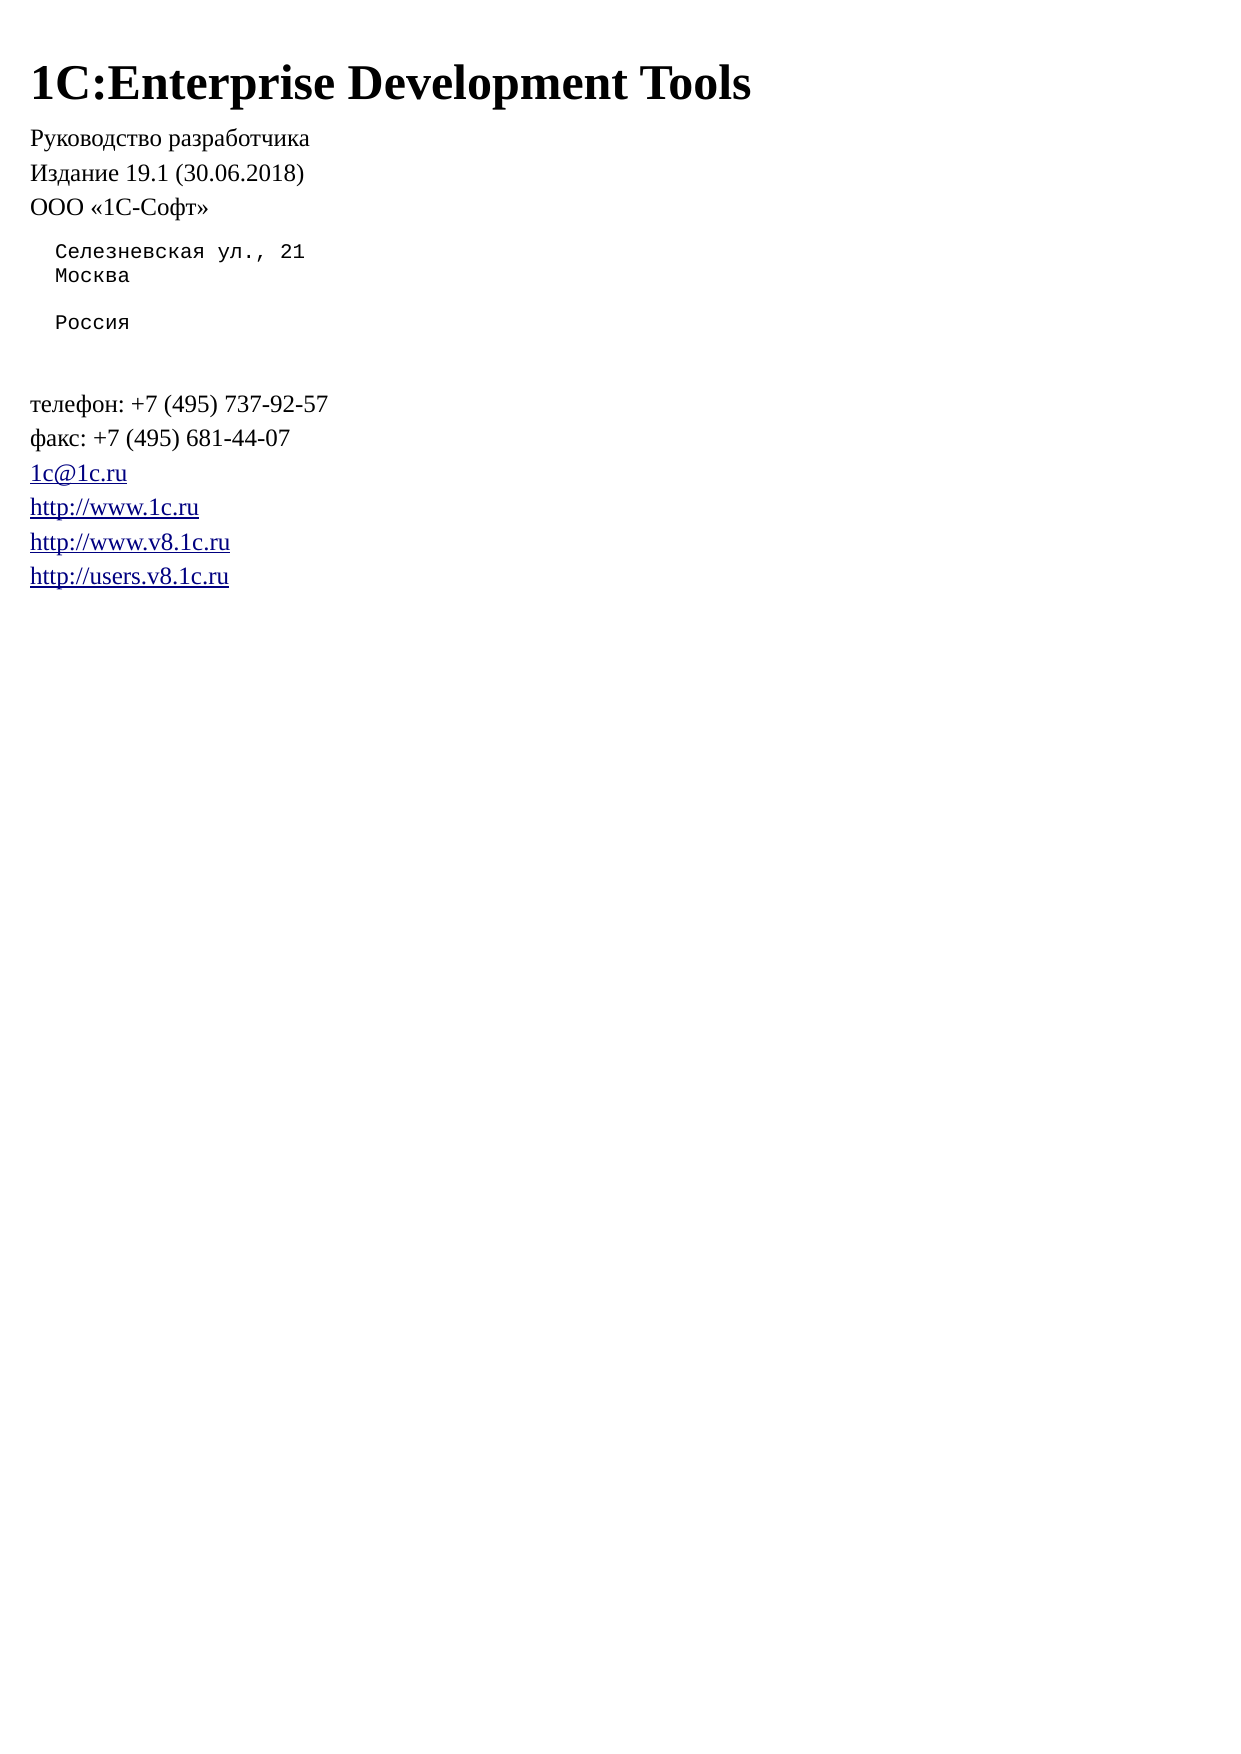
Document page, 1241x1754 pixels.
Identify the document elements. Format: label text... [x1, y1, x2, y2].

text http://users.v8.1c.ru [30, 561, 1211, 590]
text факс: +7 (495) 681-44-07 [30, 423, 1211, 452]
text ООО «1С-Софт» [30, 192, 1211, 221]
text телефон: +7 (495) 737-92-57 [30, 389, 1211, 418]
text Издание 19.1 (30.06.2018) [30, 158, 1211, 186]
text Руководство разработчика [30, 123, 1211, 152]
text Москва [30, 265, 1211, 288]
text Селезневская ул., 21 [30, 241, 1211, 265]
text 1c@1c.ru [30, 458, 1211, 487]
text Россия [30, 312, 1211, 336]
text http://www.v8.1c.ru [30, 527, 1211, 556]
subtitle 1C:Enterprise Development Tools [30, 53, 1211, 111]
text http://www.1c.ru [30, 492, 1211, 521]
